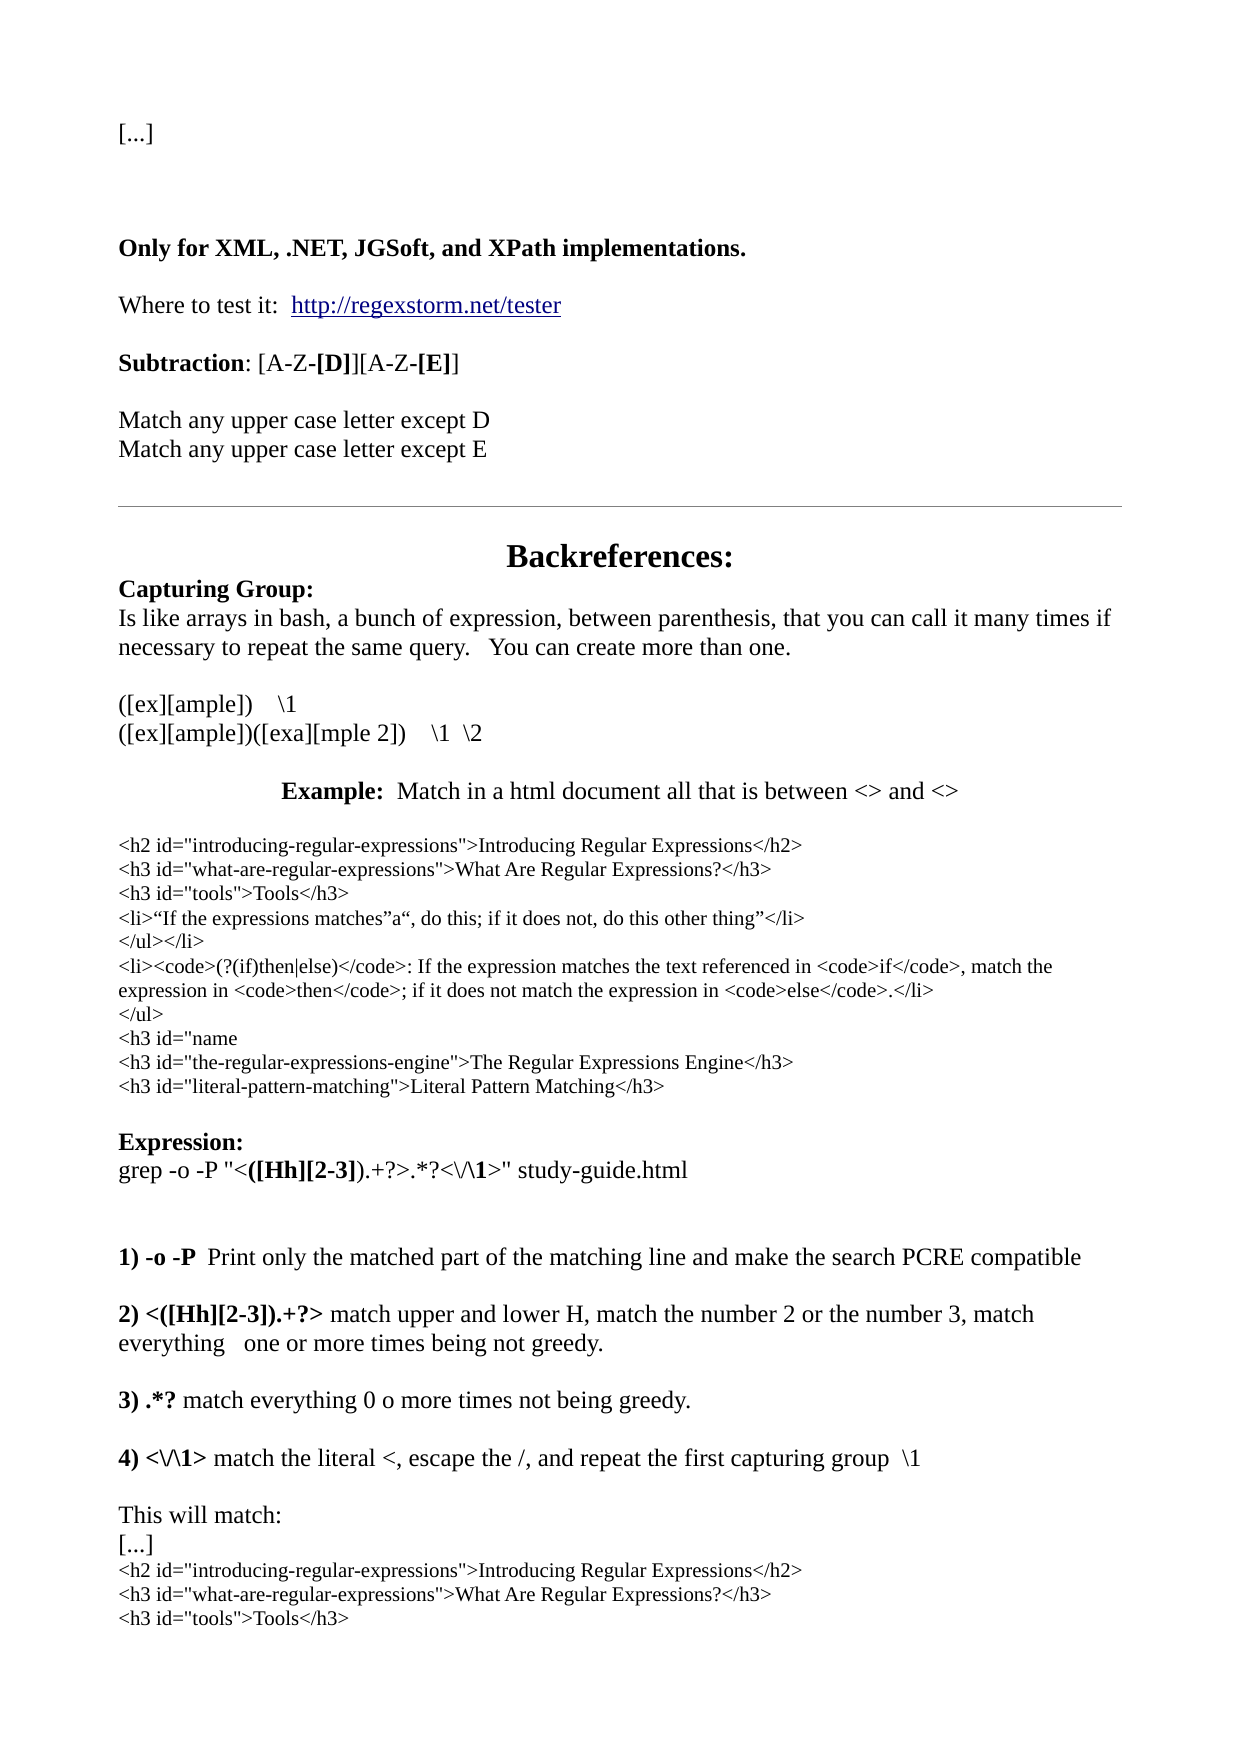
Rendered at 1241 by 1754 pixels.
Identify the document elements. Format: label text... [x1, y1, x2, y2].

text This will match: [118, 1500, 1122, 1529]
text <h3 id="the-regular-expressions-engine">The Regular Expressions Engine</h3> [118, 1050, 1122, 1074]
text Match any upper case letter except D [118, 406, 1122, 434]
text 3) .*? match everything 0 o more times not being greedy. [118, 1385, 1122, 1414]
text <li><code>(?(if)then|else)</code>: If the expression matches the text referenced in <code>if</code>, match the expression in <code>then</code>; if it does not match the expression in <code>else</code>.</li> [118, 953, 1122, 1002]
text <li>“If the expressions matches”a“, do this; if it does not, do this other thing”</li> [118, 905, 1122, 929]
text 4) <\/\1> match the literal <, escape the /, and repeat the first capturing group \1 [118, 1443, 1122, 1472]
text <h3 id="tools">Tools</h3> [118, 1606, 1122, 1630]
text <h3 id="name [118, 1026, 1122, 1050]
text [...] [118, 1529, 1122, 1558]
text Match any upper case letter except E [118, 434, 1122, 463]
text Where to test it: http://regexstorm.net/tester [118, 291, 1122, 319]
text Capturing Group: [118, 574, 1122, 603]
text <h2 id="introducing-regular-expressions">Introducing Regular Expressions</h2> [118, 833, 1122, 857]
text ([ex][ample]) \1 [118, 689, 1122, 718]
text ([ex][ample])([exa][mple 2]) \1 \2 [118, 718, 1122, 747]
text Backreferences: [118, 536, 1122, 574]
text <h3 id="tools">Tools</h3> [118, 881, 1122, 905]
text Is like arrays in bash, a bunch of expression, between parenthesis, that you can call it many times if necessary to repeat the same query. You can create more than one. [118, 603, 1122, 661]
text 1) -o -P Print only the matched part of the matching line and make the search PCRE compatible [118, 1242, 1122, 1270]
text Example: Match in a html document all that is between <> and <> [118, 776, 1122, 804]
text [...] [118, 118, 1122, 147]
text <h3 id="literal-pattern-matching">Literal Pattern Matching</h3> [118, 1074, 1122, 1098]
text grep -o -P "<([Hh][2-3]).+?>.*?<\/\1>" study-guide.html [118, 1155, 1122, 1184]
text <h3 id="what-are-regular-expressions">What Are Regular Expressions?</h3> [118, 1582, 1122, 1606]
text </ul> [118, 1002, 1122, 1026]
text Subtraction: [A-Z-[D]][A-Z-[E]] [118, 348, 1122, 377]
text <h2 id="introducing-regular-expressions">Introducing Regular Expressions</h2> [118, 1558, 1122, 1582]
text <h3 id="what-are-regular-expressions">What Are Regular Expressions?</h3> [118, 857, 1122, 881]
text 2) <([Hh][2-3]).+?> match upper and lower H, match the number 2 or the number 3, match everything one or more times being not greedy. [118, 1299, 1122, 1357]
text </ul></li> [118, 929, 1122, 953]
text Only for XML, .NET, JGSoft, and XPath implementations. [118, 233, 1122, 262]
text Expression: [118, 1127, 1122, 1155]
